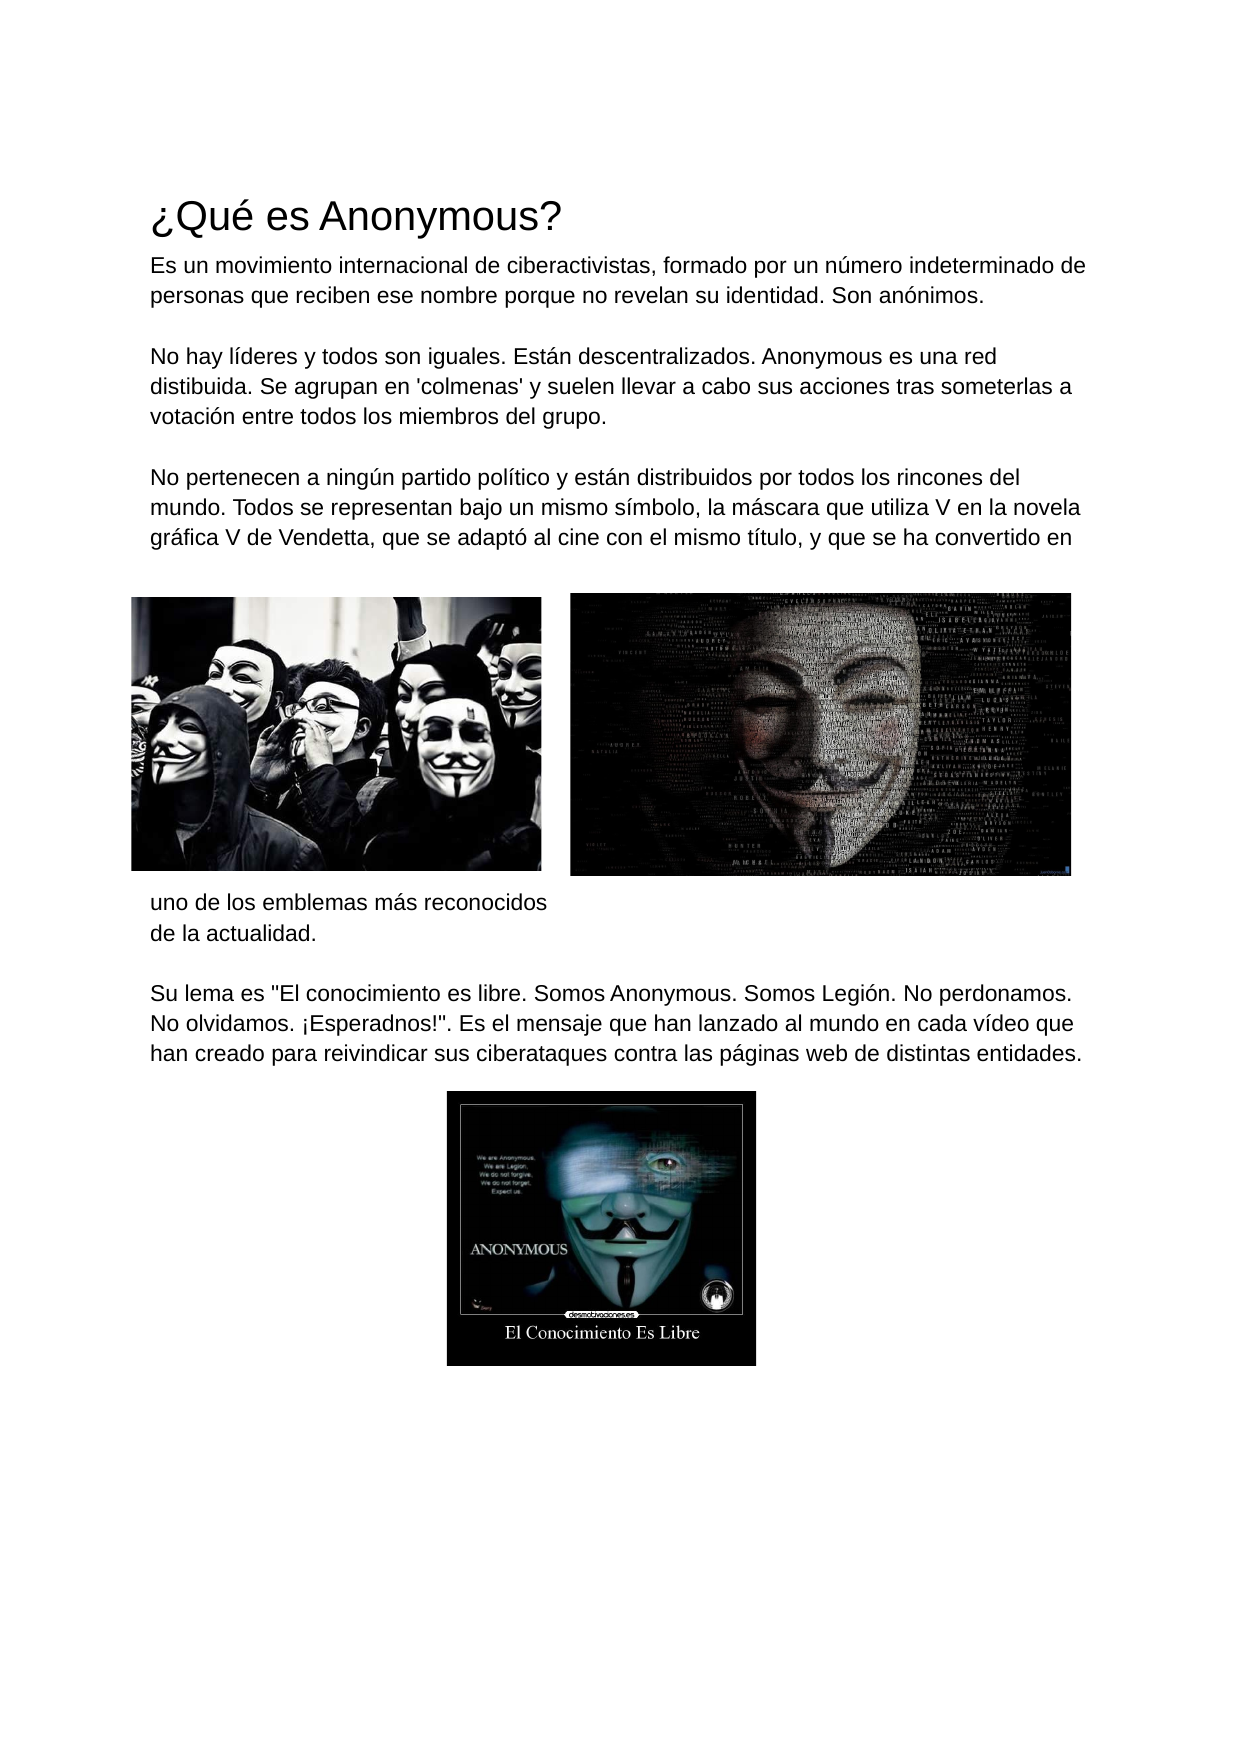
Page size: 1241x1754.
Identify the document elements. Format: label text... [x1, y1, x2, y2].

text Es un movimiento internacional de ciberactivistas, formado por un número indeterminado de personas que reciben ese nombre porque no revelan su identidad. Son anónimos. [150, 252, 1090, 309]
text No hay líderes y todos son iguales. Están descentralizados. Anonymous es una red distibuida. Se agrupan en 'colmenas' y suelen llevar a cabo sus acciones tras someterlas a votación entre todos los miembros del grupo. [150, 343, 1090, 429]
subtitle ¿Qué es Anonymous? [150, 192, 1090, 239]
text No pertenecen a ningún partido político y están distribuidos por todos los rincones del mundo. Todos se representan bajo un mismo símbolo, la máscara que utiliza V en la novela gráfica V de Vendetta, que se adaptó al cine con el mismo título, y que se ha convertido en uno de los emblemas más reconocidos de la actualidad. [150, 463, 1090, 946]
picture [131, 597, 542, 871]
picture [446, 1091, 757, 1366]
picture [570, 593, 1072, 876]
text Su lema es "El conocimiento es libre. Somos Anonymous. Somos Legión. No perdonamos. No olvidamos. ¡Esperadnos!". Es el mensaje que han lanzado al mundo en cada vídeo que han creado para reivindicar sus ciberataques contra las páginas web de distintas entidades. [150, 980, 1090, 1067]
